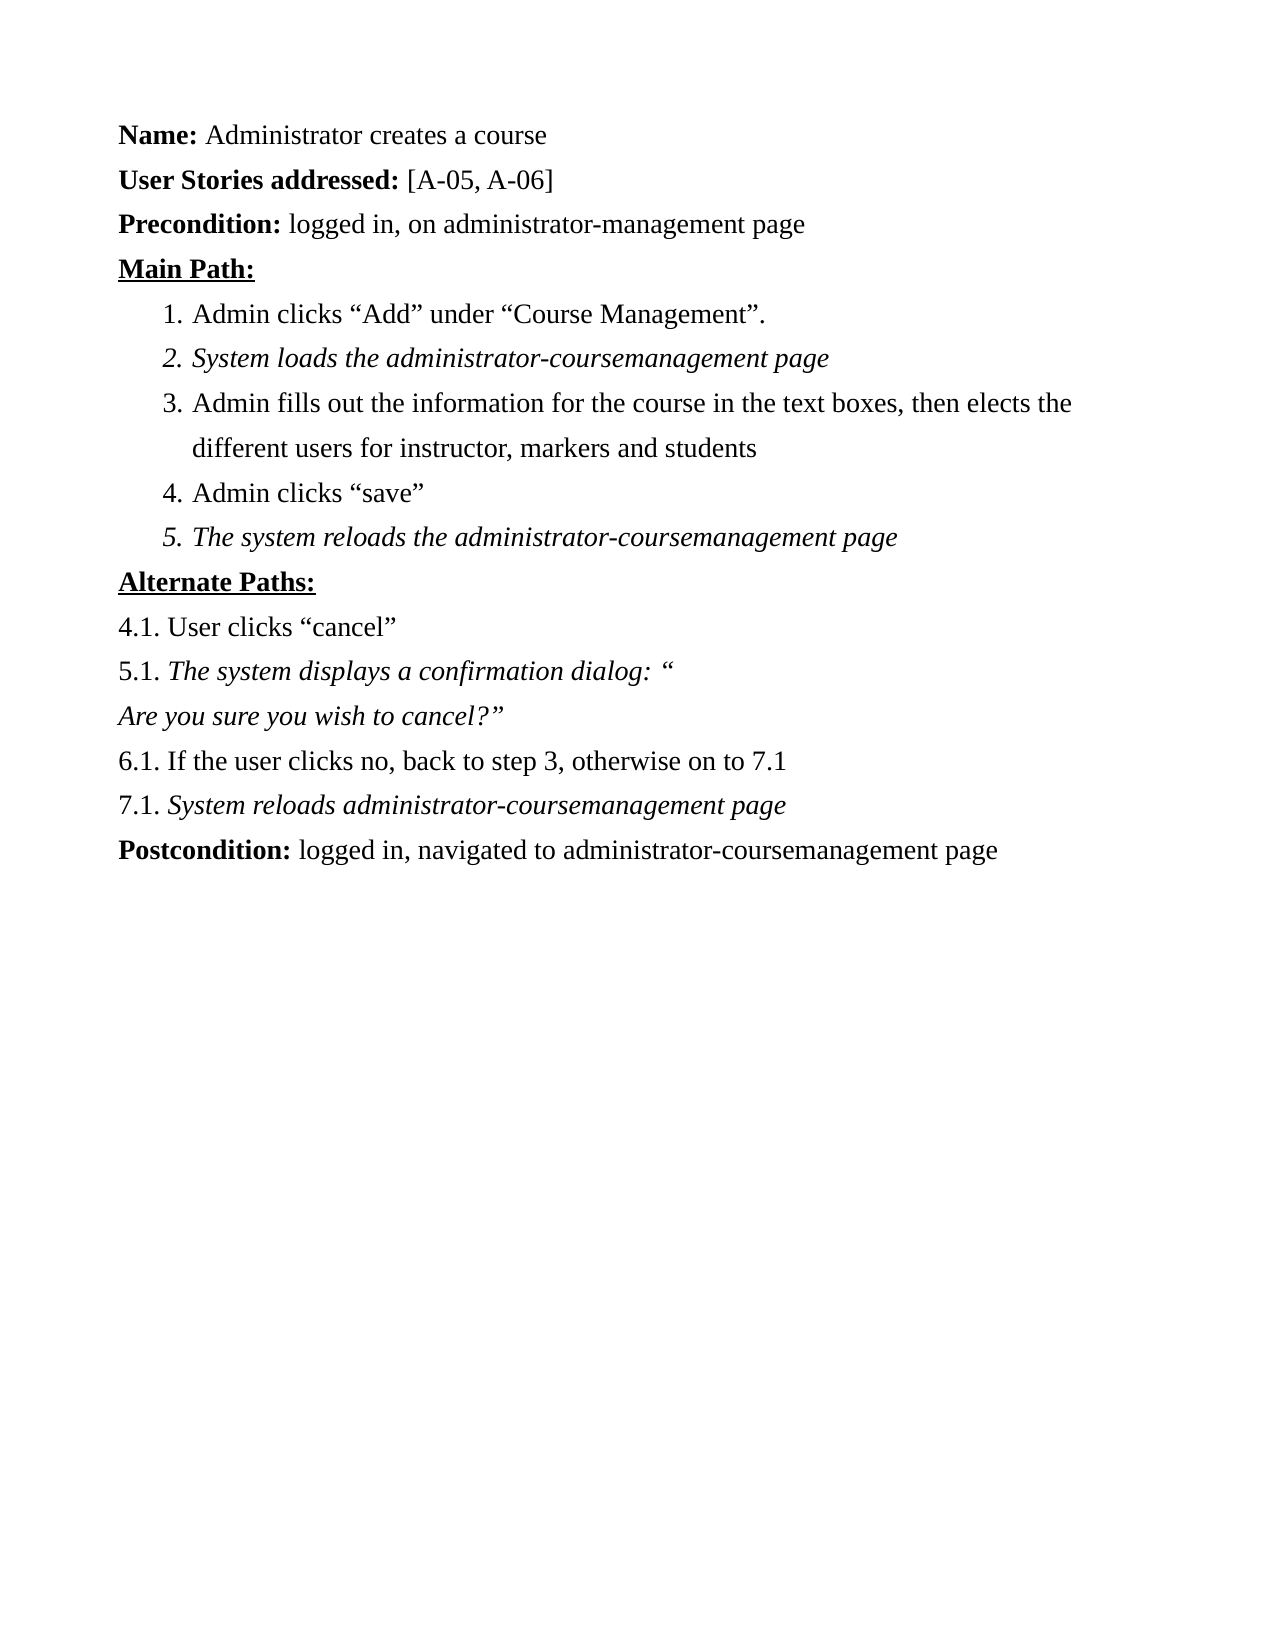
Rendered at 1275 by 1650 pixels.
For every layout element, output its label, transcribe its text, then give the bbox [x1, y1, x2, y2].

list Admin clicks “Add” under “Course Management”. [162, 297, 1157, 329]
text Alternate Paths: [118, 565, 1157, 597]
text Main Path: [118, 252, 1157, 284]
list The system reloads the administrator-coursemanagement page [162, 520, 1157, 553]
text Precondition: logged in, on administrator-management page [118, 207, 1157, 240]
text 4.1. User clicks “cancel” [118, 610, 1157, 642]
text Postcondition: logged in, navigated to administrator-coursemanagement page [118, 833, 1157, 866]
list Admin clicks “save” [162, 476, 1157, 508]
text Are you sure you wish to cancel?” [118, 699, 1157, 731]
text 5.1. The system displays a confirmation dialog: “ [118, 654, 1157, 687]
text 7.1. System reloads administrator-coursemanagement page [118, 788, 1157, 821]
text Name: Administrator creates a course [118, 118, 1157, 151]
list System loads the administrator-coursemanagement page [162, 342, 1157, 374]
text User Stories addressed: [A-05, A-06] [118, 163, 1157, 195]
list Admin fills out the information for the course in the text boxes, then elects the different users for instructor, markers and students [162, 386, 1157, 463]
text 6.1. If the user clicks no, back to step 3, otherwise on to 7.1 [118, 744, 1157, 776]
